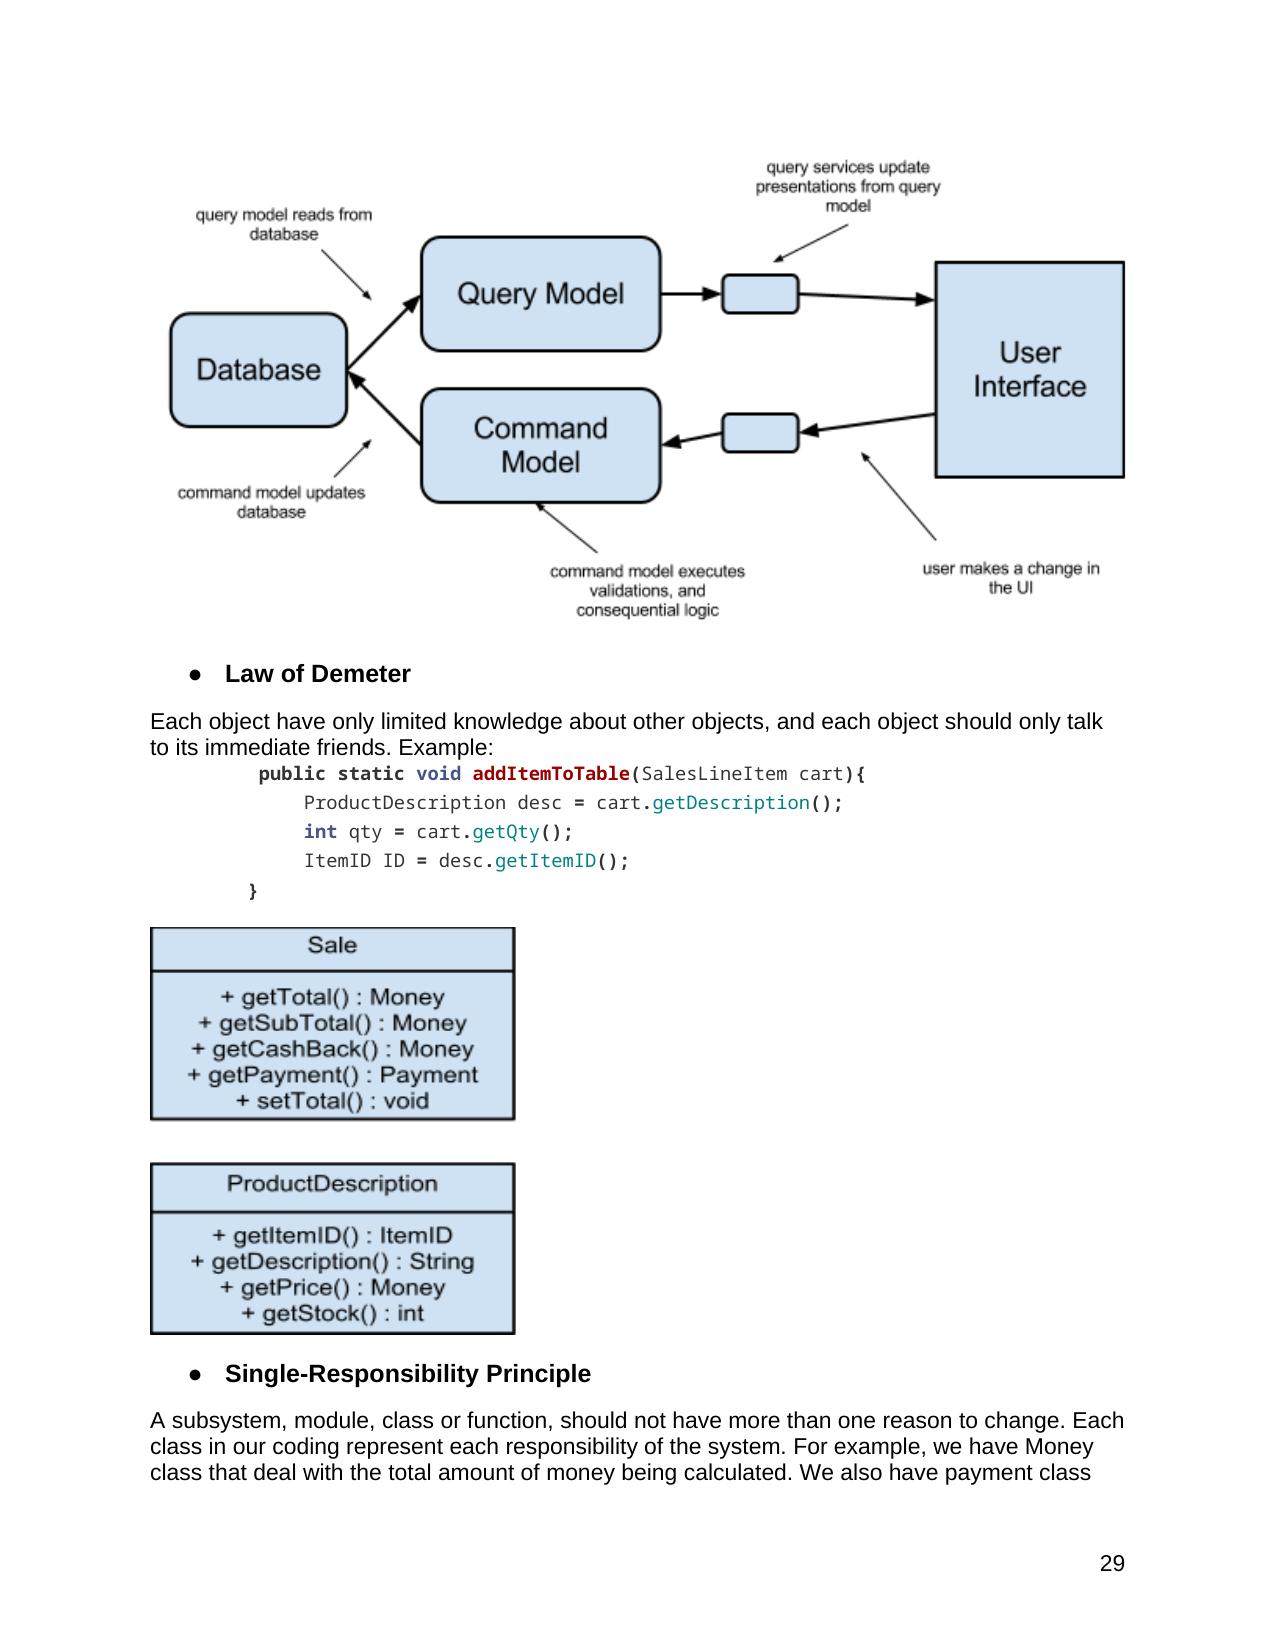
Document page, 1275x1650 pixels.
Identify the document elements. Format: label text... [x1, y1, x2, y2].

text Each object have only limited knowledge about other objects, and each object should only talk to its immediate friends. Example: [150, 708, 1125, 760]
text A subsystem, module, class or function, should not have more than one reason to change. Each class in our coding represent each responsibility of the system. For example, we have Money class that deal with the total amount of money being calculated. We also have payment class [150, 1408, 1125, 1485]
text ProductDescription desc = cart.getDescription(); [225, 789, 1125, 814]
list Single-Responsibility Principle [187, 1359, 1125, 1387]
text ItemID ID = desc.getItemID(); [225, 848, 1125, 873]
list Law of Demeter [187, 660, 1125, 688]
text int qty = cart.getQty(); [225, 818, 1125, 844]
picture [159, 150, 1125, 629]
text public static void addItemToTable(SalesLineItem cart){ [225, 760, 1125, 785]
picture [150, 927, 516, 1335]
text } [225, 877, 1125, 902]
